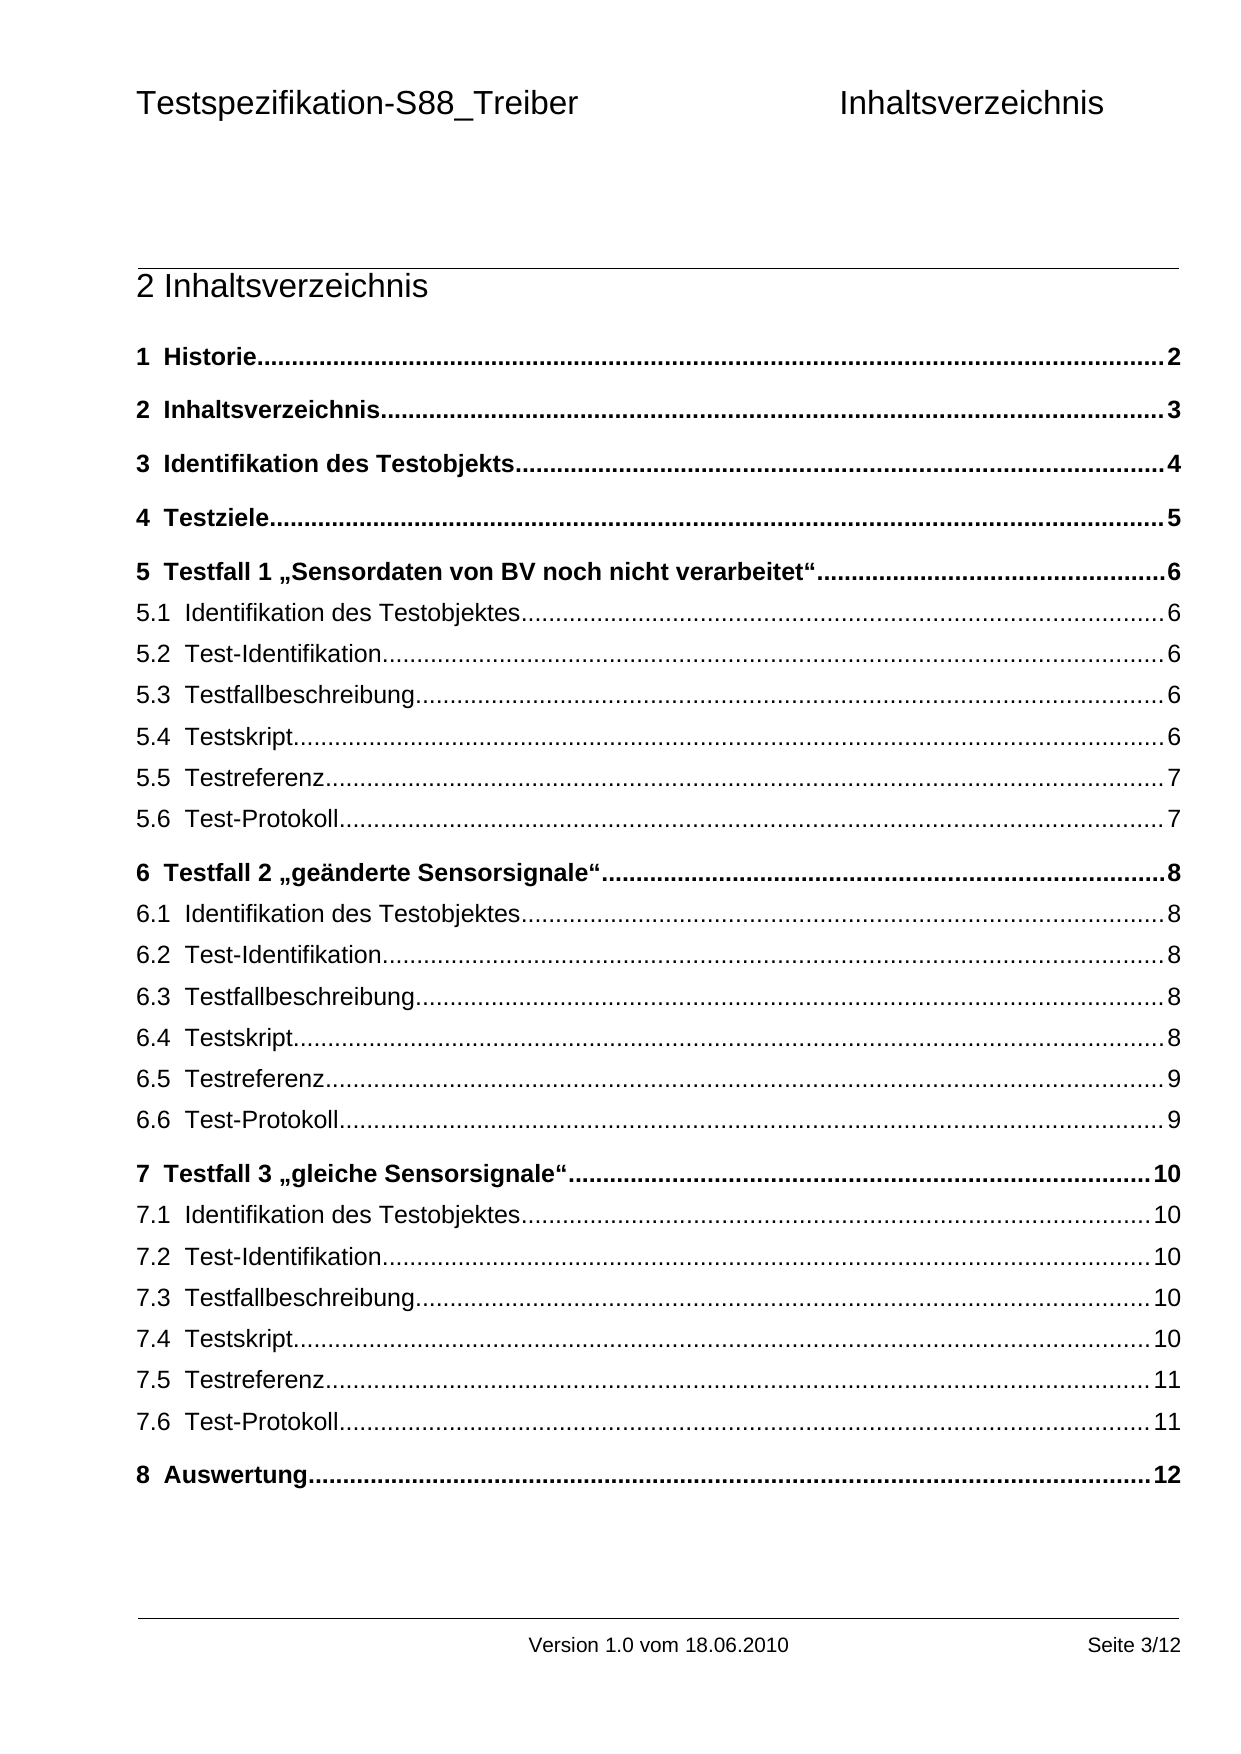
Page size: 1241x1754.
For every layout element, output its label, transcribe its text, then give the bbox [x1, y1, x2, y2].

subtitle Inhaltsverzeichnis [136, 289, 1181, 304]
text 5.1 Identifikation des Testobjektes 6 [136, 598, 1181, 627]
text 7.3 Testfallbeschreibung 10 [136, 1283, 1181, 1312]
text 5.2 Test-Identifikation 6 [136, 639, 1181, 668]
text 4 Testziele 5 [136, 503, 1181, 532]
text 5.3 Testfallbeschreibung 6 [136, 681, 1181, 709]
text 6.1 Identifikation des Testobjektes 8 [136, 899, 1181, 928]
text 7 Testfall 3 „gleiche Sensorsignale“ 10 [136, 1159, 1181, 1188]
text 5.5 Testreferenz 7 [136, 763, 1181, 792]
text 3 Identifikation des Testobjekts 4 [136, 449, 1181, 478]
text 7.5 Testreferenz 11 [136, 1366, 1181, 1394]
text 5.4 Testskript 6 [136, 722, 1181, 751]
text 6.4 Testskript 8 [136, 1023, 1181, 1052]
text 8 Auswertung 12 [136, 1461, 1181, 1489]
text 6.3 Testfallbeschreibung 8 [136, 982, 1181, 1011]
text 6.6 Test-Protokoll 9 [136, 1106, 1181, 1134]
text 5.6 Test-Protokoll 7 [136, 804, 1181, 833]
text 7.2 Test-Identifikation 10 [136, 1242, 1181, 1271]
text 2 Inhaltsverzeichnis 3 [136, 396, 1181, 424]
text 7.6 Test-Protokoll 11 [136, 1407, 1181, 1436]
text 6 Testfall 2 „geänderte Sensorsignale“ 8 [136, 858, 1181, 887]
text 1 Historie 2 [136, 342, 1181, 371]
text 6.2 Test-Identifikation 8 [136, 941, 1181, 969]
text 7.1 Identifikation des Testobjektes 10 [136, 1201, 1181, 1229]
text 7.4 Testskript 10 [136, 1324, 1181, 1353]
text 6.5 Testreferenz 9 [136, 1064, 1181, 1093]
text 5 Testfall 1 „Sensordaten von BV noch nicht verarbeitet“ 6 [136, 557, 1181, 586]
